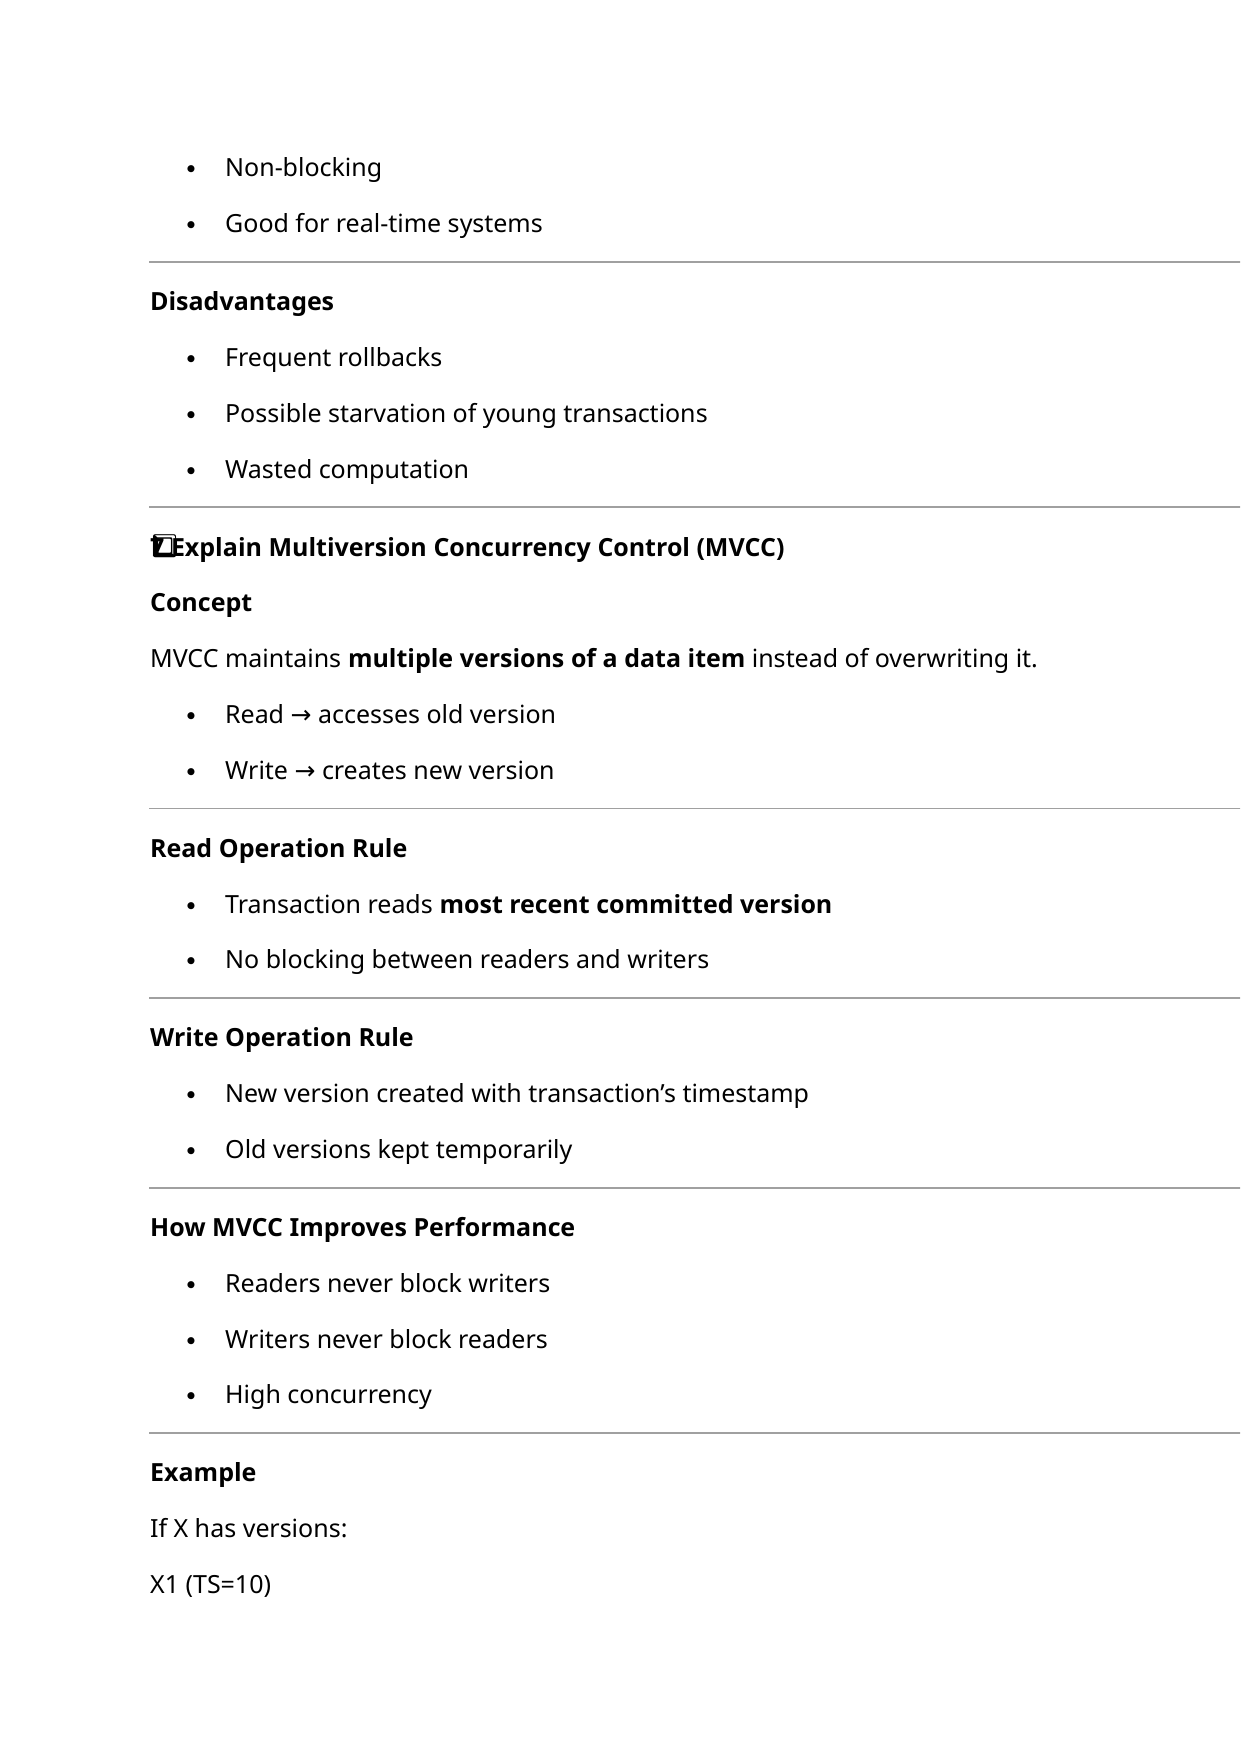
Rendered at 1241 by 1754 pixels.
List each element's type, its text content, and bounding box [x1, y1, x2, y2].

text X1 (TS=10) [150, 1567, 1090, 1601]
list Non-blocking [187, 150, 1090, 184]
list Read → accesses old version [187, 697, 1090, 731]
text Example [150, 1455, 1090, 1489]
list Readers never block writers [187, 1265, 1090, 1299]
list Wasted computation [187, 451, 1090, 485]
text MVCC maintains multiple versions of a data item instead of overwriting it. [150, 641, 1090, 675]
text How MVCC Improves Performance [150, 1209, 1090, 1244]
text Write Operation Rule [150, 1020, 1090, 1054]
text If X has versions: [150, 1511, 1090, 1545]
list High concurrency [187, 1377, 1090, 1411]
list Old versions kept temporarily [187, 1132, 1090, 1166]
text 7️⃣ Explain Multiversion Concurrency Control (MVCC) [150, 529, 1090, 563]
list Write → creates new version [187, 752, 1090, 787]
list Writers never block readers [187, 1321, 1090, 1355]
text Concept [150, 585, 1090, 619]
text Disadvantages [150, 284, 1090, 318]
text Read Operation Rule [150, 830, 1090, 864]
list Transaction reads most recent committed version [187, 886, 1090, 920]
list Frequent rollbacks [187, 339, 1090, 374]
list Good for real-time systems [187, 206, 1090, 240]
list New version created with transaction’s timestamp [187, 1076, 1090, 1110]
list No blocking between readers and writers [187, 942, 1090, 976]
list Possible starvation of young transactions [187, 395, 1090, 429]
